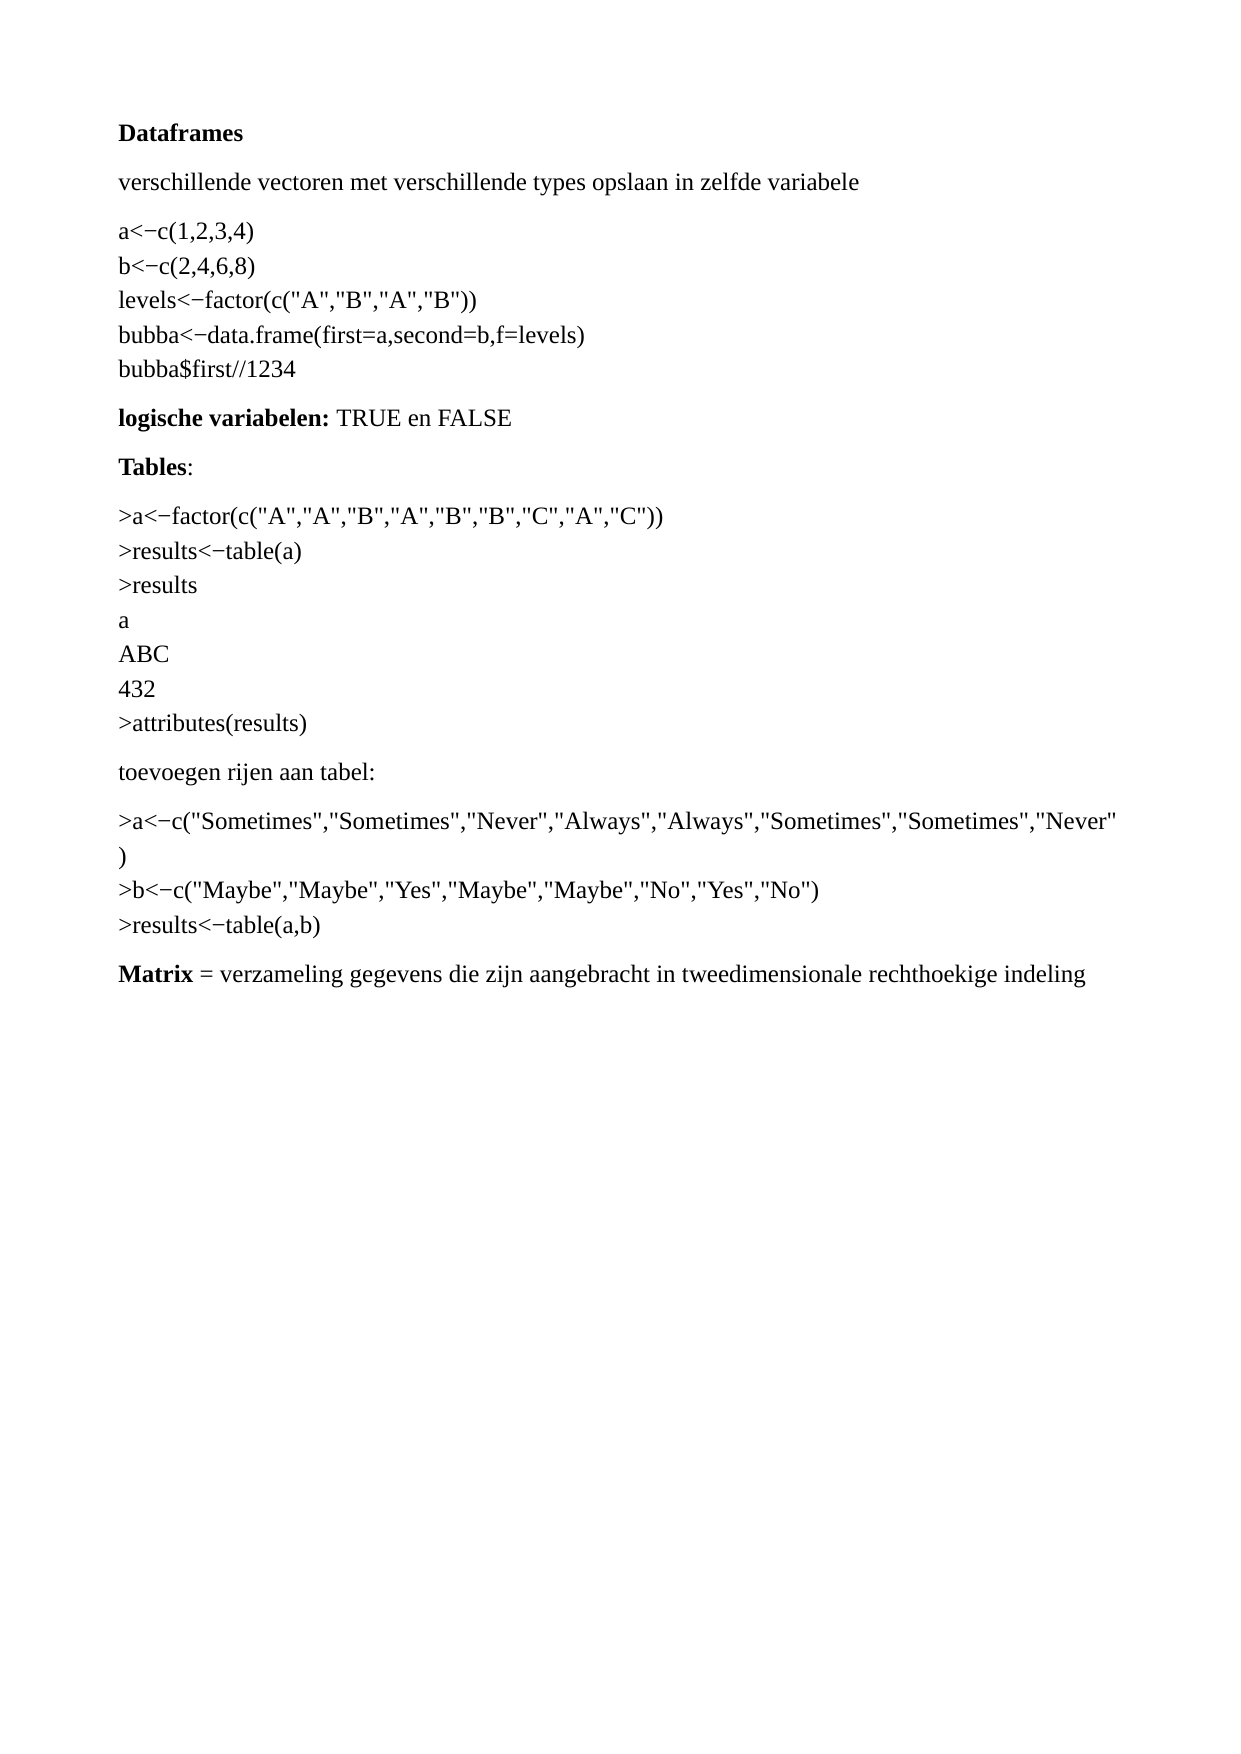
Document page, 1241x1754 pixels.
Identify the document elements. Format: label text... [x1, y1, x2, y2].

text >a<−c("Sometimes","Sometimes","Never","Always","Always","Sometimes","Sometimes","Never") >b<−c("Maybe","Maybe","Yes","Maybe","Maybe","No","Yes","No") >results<−table(a,b) [118, 806, 1122, 938]
text Matrix = verzameling gegevens die zijn aangebracht in tweedimensionale rechthoekige indeling [118, 959, 1122, 988]
text logische variabelen: TRUE en FALSE [118, 403, 1122, 432]
text Tables: [118, 452, 1122, 481]
text >a<−factor(c("A","A","B","A","B","B","C","A","C")) >results<−table(a) >results a ABC 432 >attributes(results) [118, 501, 1122, 737]
text a<−c(1,2,3,4) b<−c(2,4,6,8) levels<−factor(c("A","B","A","B")) bubba<−data.frame(first=a,second=b,f=levels) bubba$first//1234 [118, 216, 1122, 383]
text toevoegen rijen aan tabel: [118, 757, 1122, 786]
text Dataframes [118, 118, 1122, 147]
text verschillende vectoren met verschillende types opslaan in zelfde variabele [118, 167, 1122, 196]
